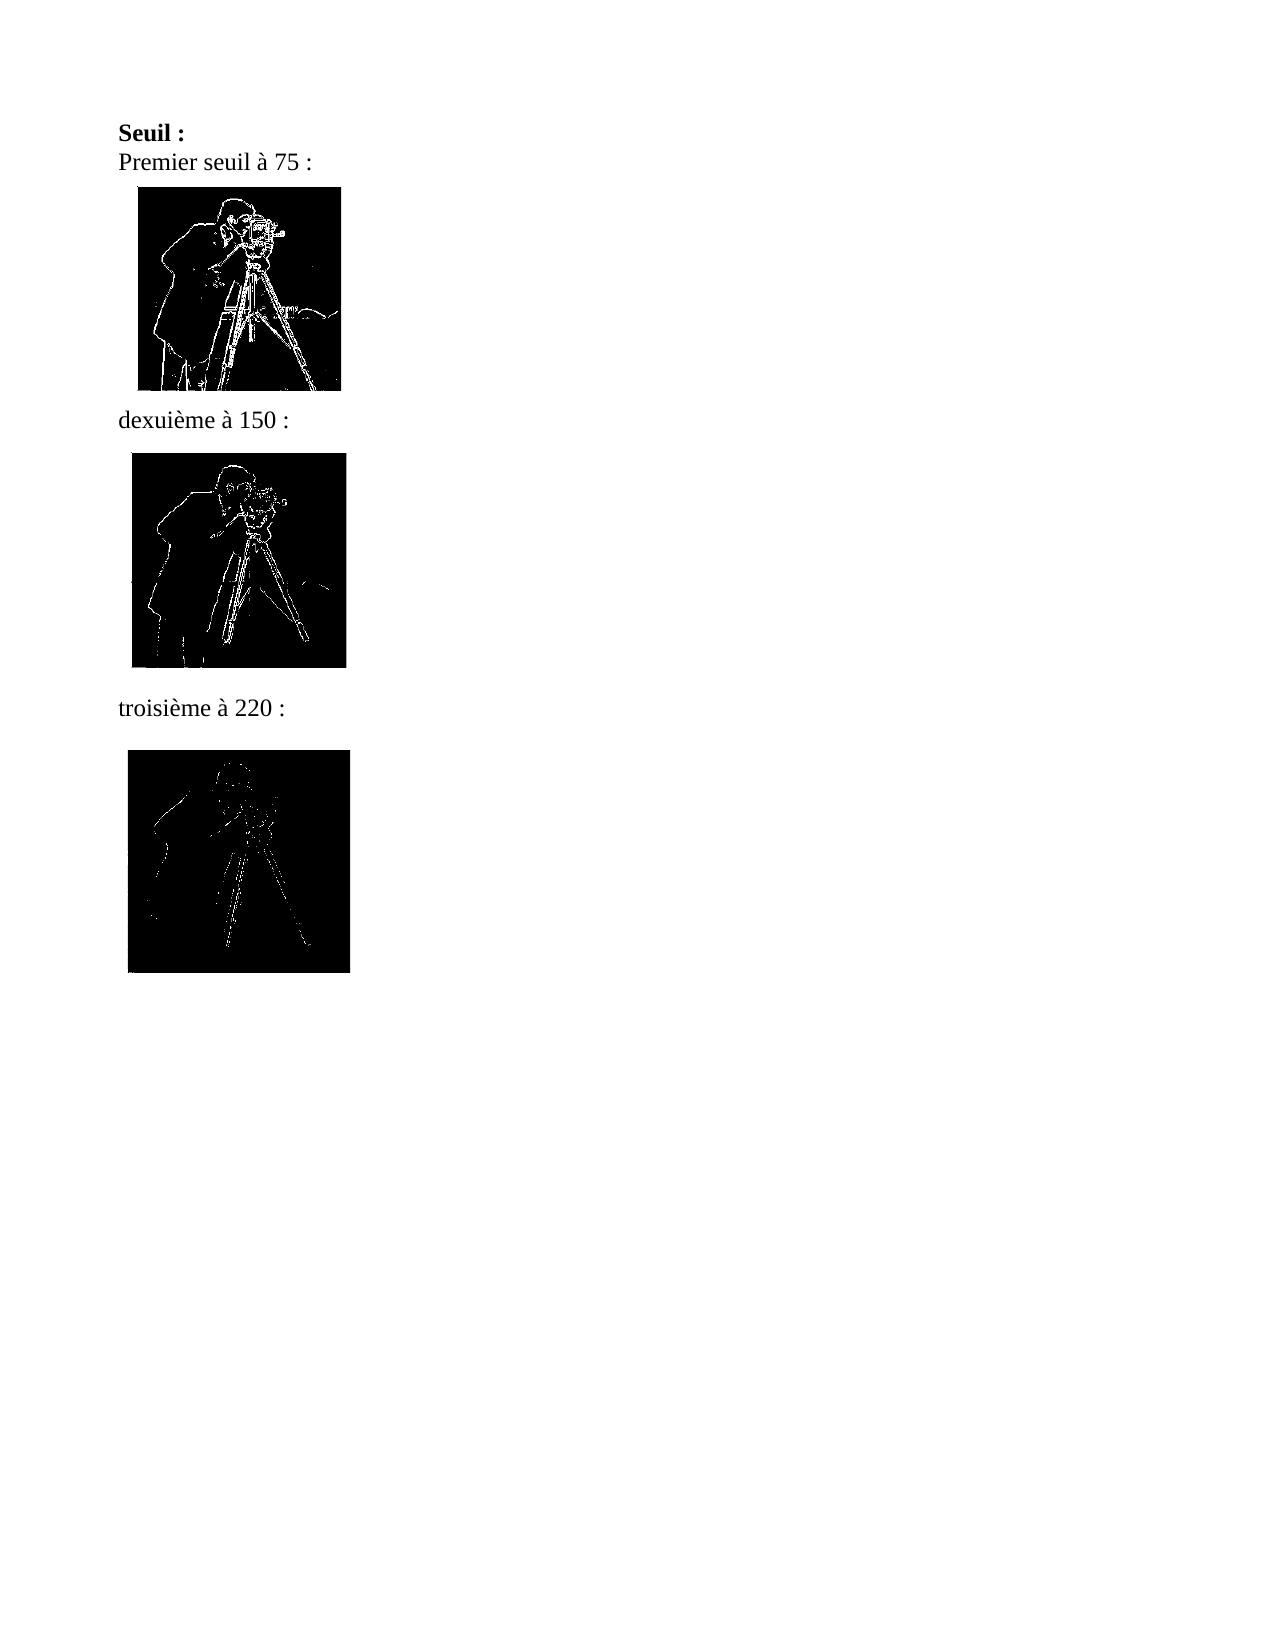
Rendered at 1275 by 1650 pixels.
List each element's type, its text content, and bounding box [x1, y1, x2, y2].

text Seuil : [118, 118, 1157, 147]
text troisième à 220 : [118, 693, 1157, 722]
picture [127, 750, 351, 973]
text dexuième à 150 : [118, 406, 1157, 434]
text Premier seuil à 75 : [118, 147, 1157, 176]
picture [131, 452, 347, 668]
picture [137, 186, 342, 391]
